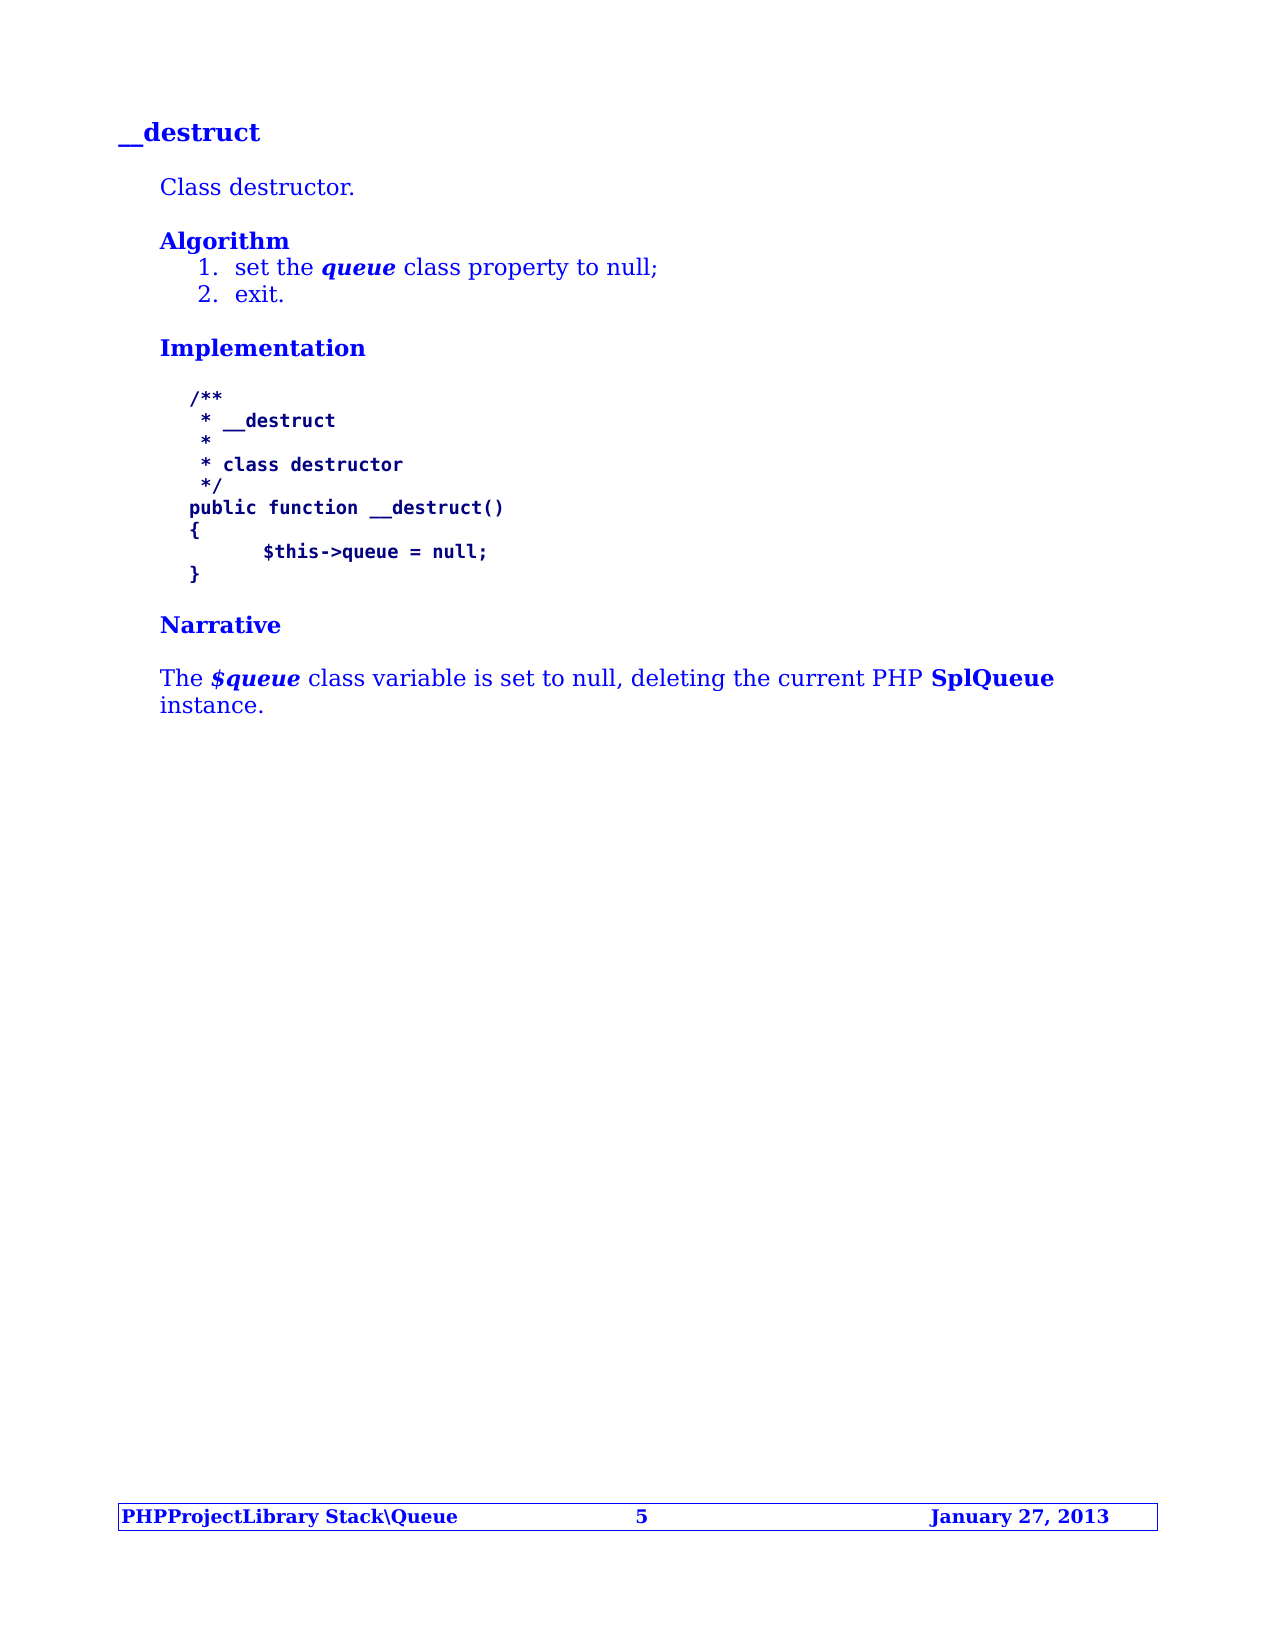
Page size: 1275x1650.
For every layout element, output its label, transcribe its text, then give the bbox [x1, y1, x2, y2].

list * [189, 432, 1157, 453]
list */ [189, 475, 1157, 497]
list * class destructor [189, 453, 1157, 475]
text Narrative [159, 611, 1157, 638]
text Class destructor. [159, 174, 1157, 201]
list * __destruct [189, 410, 1157, 432]
text Algorithm [159, 227, 1157, 254]
list set the queue class property to null; [197, 254, 1157, 281]
list } [189, 563, 1157, 585]
list public function __destruct() [189, 497, 1157, 519]
list { [189, 519, 1157, 541]
text Implementation [159, 334, 1157, 361]
list /** [189, 388, 1157, 410]
title __destruct [118, 118, 1157, 147]
list $this->queue = null; [189, 541, 1157, 563]
text The $queue class variable is set to null, deleting the current PHP SplQueue instance. [159, 665, 1157, 719]
list exit. [197, 281, 1157, 308]
